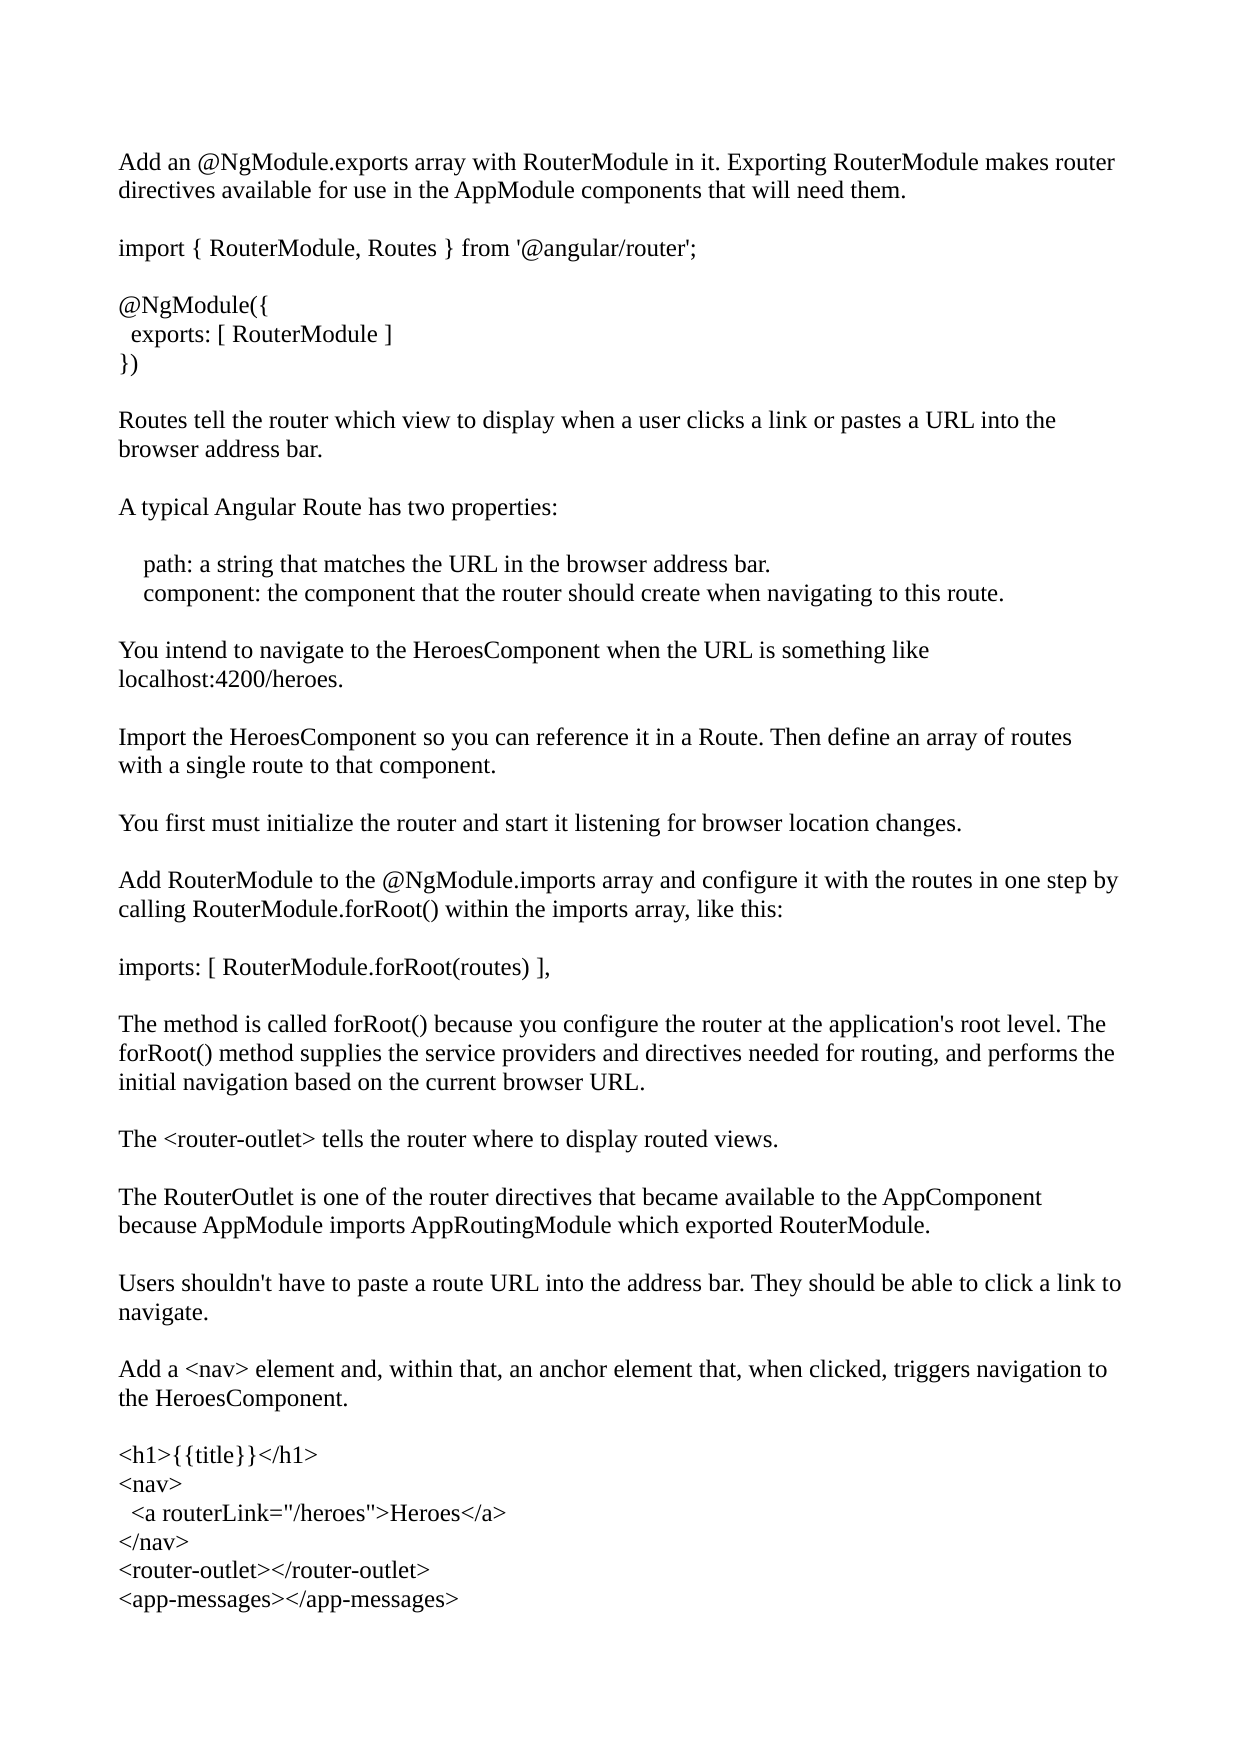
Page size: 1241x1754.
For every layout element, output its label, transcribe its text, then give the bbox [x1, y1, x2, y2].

text Users shouldn't have to paste a route URL into the address bar. They should be able to click a link to navigate. [118, 1268, 1122, 1326]
text Add RouterModule to the @NgModule.imports array and configure it with the routes in one step by calling RouterModule.forRoot() within the imports array, like this: [118, 866, 1122, 923]
text You first must initialize the router and start it listening for browser location changes. [118, 808, 1122, 837]
text path: a string that matches the URL in the browser address bar. [118, 549, 1122, 578]
text You intend to navigate to the HeroesComponent when the URL is something like localhost:4200/heroes. [118, 636, 1122, 693]
text import { RouterModule, Routes } from '@angular/router'; [118, 233, 1122, 262]
text </nav> [118, 1527, 1122, 1556]
text Import the HeroesComponent so you can reference it in a Route. Then define an array of routes with a single route to that component. [118, 722, 1122, 779]
text Add an @NgModule.exports array with RouterModule in it. Exporting RouterModule makes router directives available for use in the AppModule components that will need them. [118, 147, 1122, 204]
text component: the component that the router should create when navigating to this route. [118, 578, 1122, 607]
text Add a <nav> element and, within that, an anchor element that, when clicked, triggers navigation to the HeroesComponent. [118, 1354, 1122, 1412]
text }) [118, 348, 1122, 377]
text exports: [ RouterModule ] [118, 319, 1122, 348]
text <a routerLink="/heroes">Heroes</a> [118, 1498, 1122, 1527]
text <h1>{{title}}</h1> [118, 1441, 1122, 1469]
text <router-outlet></router-outlet> [118, 1556, 1122, 1584]
text <nav> [118, 1469, 1122, 1498]
text A typical Angular Route has two properties: [118, 492, 1122, 521]
text The RouterOutlet is one of the router directives that became available to the AppComponent because AppModule imports AppRoutingModule which exported RouterModule. [118, 1182, 1122, 1239]
text imports: [ RouterModule.forRoot(routes) ], [118, 952, 1122, 981]
text @NgModule({ [118, 291, 1122, 319]
text Routes tell the router which view to display when a user clicks a link or pastes a URL into the browser address bar. [118, 406, 1122, 463]
text The method is called forRoot() because you configure the router at the application's root level. The forRoot() method supplies the service providers and directives needed for routing, and performs the initial navigation based on the current browser URL. [118, 1009, 1122, 1096]
text <app-messages></app-messages> [118, 1584, 1122, 1613]
text The <router-outlet> tells the router where to display routed views. [118, 1124, 1122, 1153]
